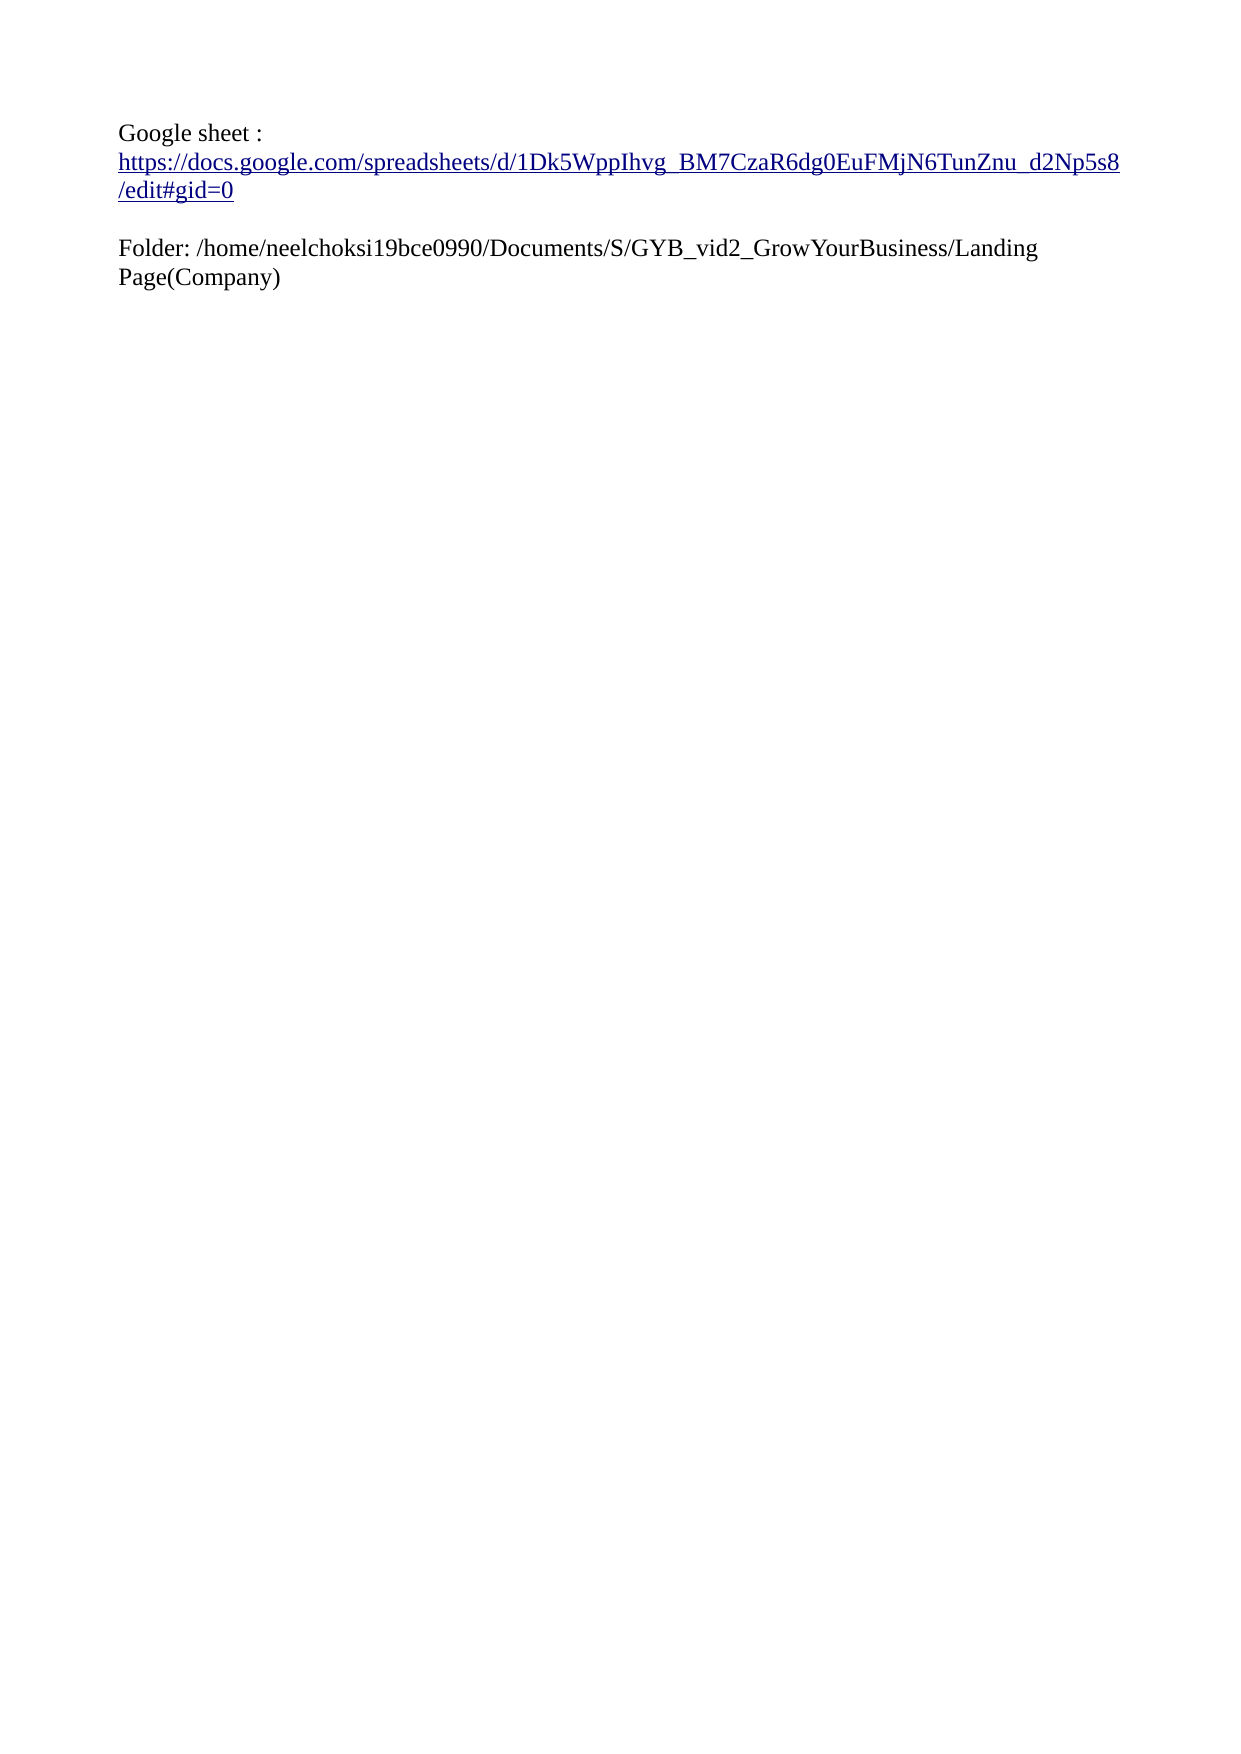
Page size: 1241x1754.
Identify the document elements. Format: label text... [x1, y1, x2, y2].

text Folder: /home/neelchoksi19bce0990/Documents/S/GYB_vid2_GrowYourBusiness/Landing Page(Company) [118, 233, 1122, 291]
text Google sheet : https://docs.google.com/spreadsheets/d/1Dk5WppIhvg_BM7CzaR6dg0EuFMjN6TunZnu_d2Np5s8/edit#gid=0 [118, 118, 1122, 204]
